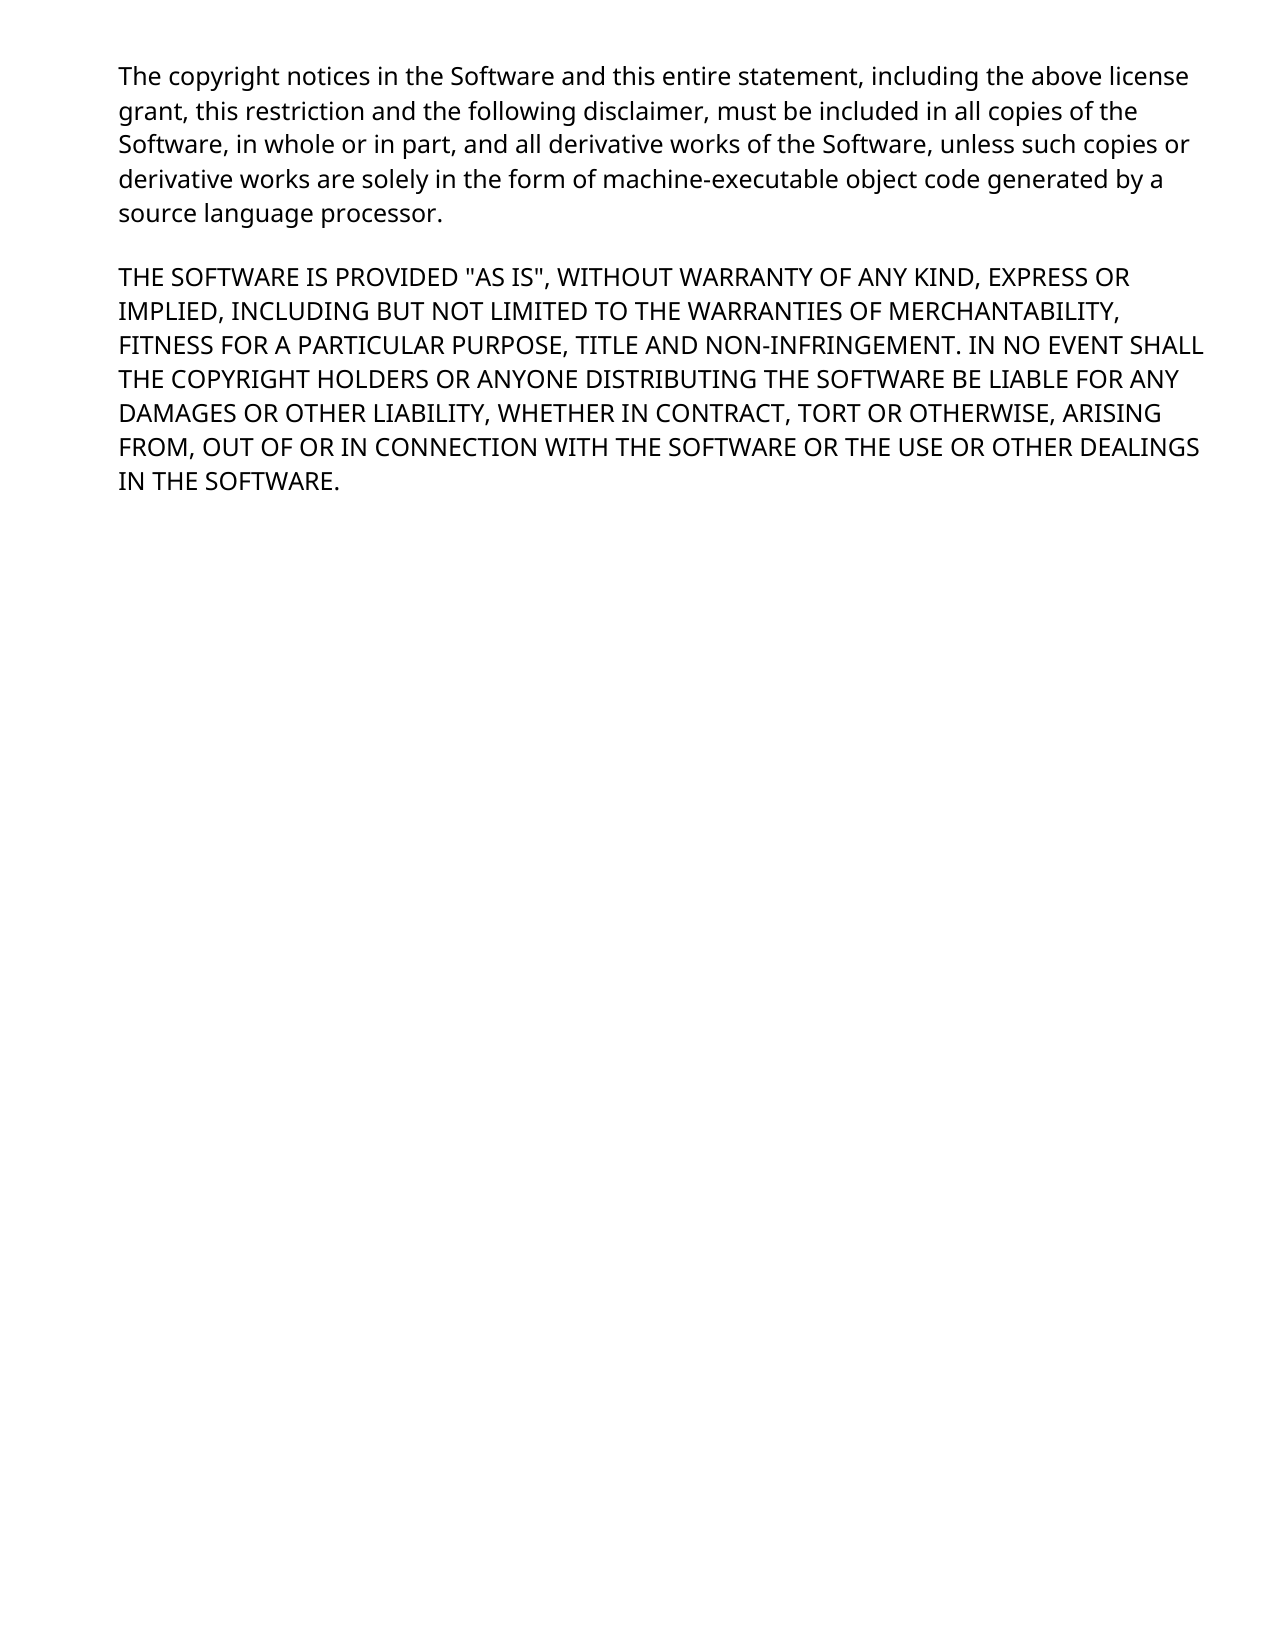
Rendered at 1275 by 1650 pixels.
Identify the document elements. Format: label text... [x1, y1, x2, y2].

text THE SOFTWARE IS PROVIDED "AS IS", WITHOUT WARRANTY OF ANY KIND, EXPRESS OR IMPLIED, INCLUDING BUT NOT LIMITED TO THE WARRANTIES OF MERCHANTABILITY, FITNESS FOR A PARTICULAR PURPOSE, TITLE AND NON-INFRINGEMENT. IN NO EVENT SHALL THE COPYRIGHT HOLDERS OR ANYONE DISTRIBUTING THE SOFTWARE BE LIABLE FOR ANY DAMAGES OR OTHER LIABILITY, WHETHER IN CONTRACT, TORT OR OTHERWISE, ARISING FROM, OUT OF OR IN CONNECTION WITH THE SOFTWARE OR THE USE OR OTHER DEALINGS IN THE SOFTWARE. [118, 259, 1216, 498]
text The copyright notices in the Software and this entire statement, including the above license grant, this restriction and the following disclaimer, must be included in all copies of the Software, in whole or in part, and all derivative works of the Software, unless such copies or derivative works are solely in the form of machine-executable object code generated by a source language processor. [118, 59, 1216, 229]
